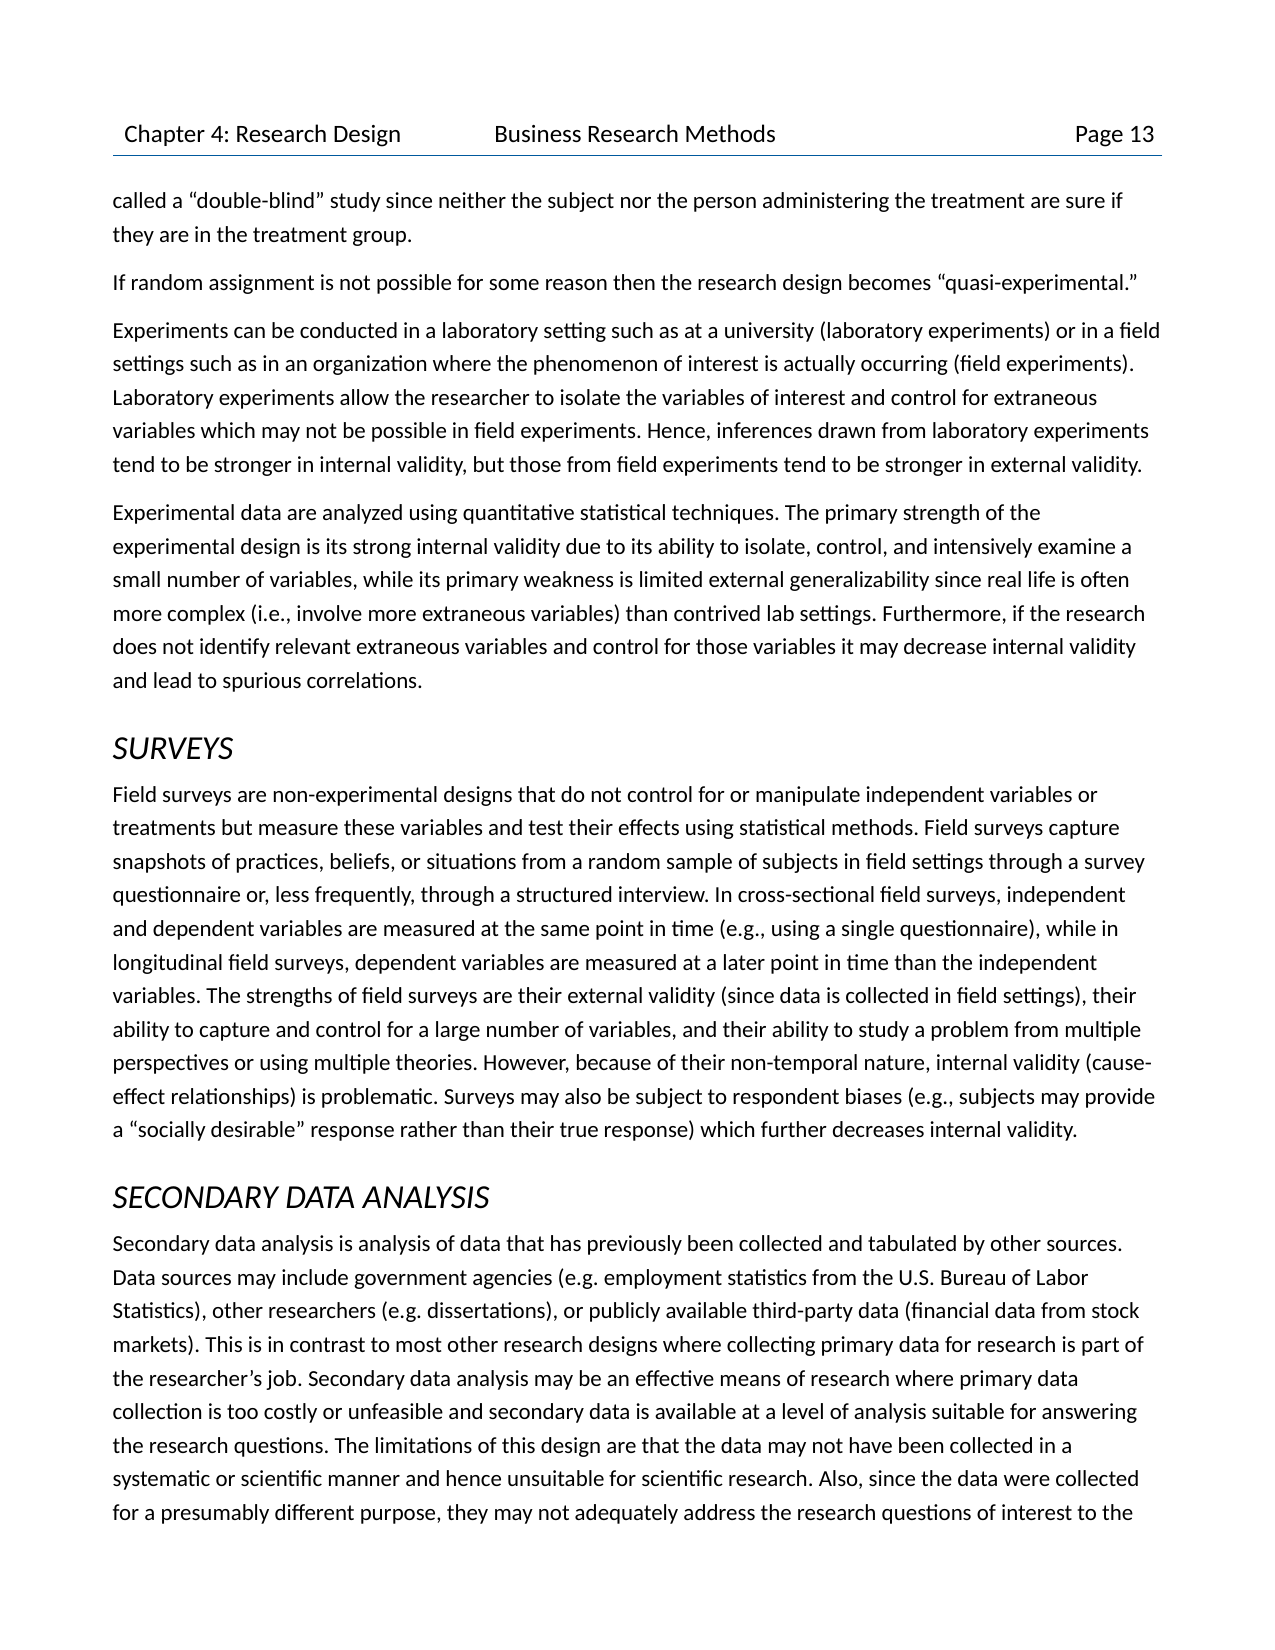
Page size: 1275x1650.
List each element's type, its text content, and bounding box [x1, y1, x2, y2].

text called a “double-blind” study since neither the subject nor the person administering the treatment are sure if they are in the treatment group. [112, 186, 1162, 248]
text If random assignment is not possible for some reason then the research design becomes “quasi-experimental.” [112, 268, 1162, 296]
text Secondary data analysis is analysis of data that has previously been collected and tabulated by other sources. Data sources may include government agencies (e.g. employment statistics from the U.S. Bureau of Labor Statistics), other researchers (e.g. dissertations), or publicly available third-party data (financial data from stock markets). This is in contrast to most other research designs where collecting primary data for research is part of the researcher’s job. Secondary data analysis may be an effective means of research where primary data collection is too costly or unfeasible and secondary data is available at a level of analysis suitable for answering the research questions. The limitations of this design are that the data may not have been collected in a systematic or scientific manner and hence unsuitable for scientific research. Also, since the data were collected for a presumably different purpose, they may not adequately address the research questions of interest to the [112, 1229, 1162, 1526]
text Experimental data are analyzed using quantitative statistical techniques. The primary strength of the experimental design is its strong internal validity due to its ability to isolate, control, and intensively examine a small number of variables, while its primary weakness is limited external generalizability since real life is often more complex (i.e., involve more extraneous variables) than contrived lab settings. Furthermore, if the research does not identify relevant extraneous variables and control for those variables it may decrease internal validity and lead to spurious correlations. [112, 498, 1162, 694]
text Field surveys are non-experimental designs that do not control for or manipulate independent variables or treatments but measure these variables and test their effects using statistical methods. Field surveys capture snapshots of practices, beliefs, or situations from a random sample of subjects in field settings through a survey questionnaire or, less frequently, through a structured interview. In cross-sectional field surveys, independent and dependent variables are measured at the same point in time (e.g., using a single questionnaire), while in longitudinal field surveys, dependent variables are measured at a later point in time than the independent variables. The strengths of field surveys are their external validity (since data is collected in field settings), their ability to capture and control for a large number of variables, and their ability to study a problem from multiple perspectives or using multiple theories. However, because of their non-temporal nature, internal validity (cause-effect relationships) is problematic. Surveys may also be subject to respondent biases (e.g., subjects may provide a “socially desirable” response rather than their true response) which further decreases internal validity. [112, 780, 1162, 1143]
text Experiments can be conducted in a laboratory setting such as at a university (laboratory experiments) or in a field settings such as in an organization where the phenomenon of interest is actually occurring (field experiments). Laboratory experiments allow the researcher to isolate the variables of interest and control for extraneous variables which may not be possible in field experiments. Hence, inferences drawn from laboratory experiments tend to be stronger in internal validity, but those from field experiments tend to be stronger in external validity. [112, 316, 1162, 478]
subtitle Surveys [112, 727, 1162, 767]
subtitle Secondary Data Analysis [112, 1176, 1162, 1217]
